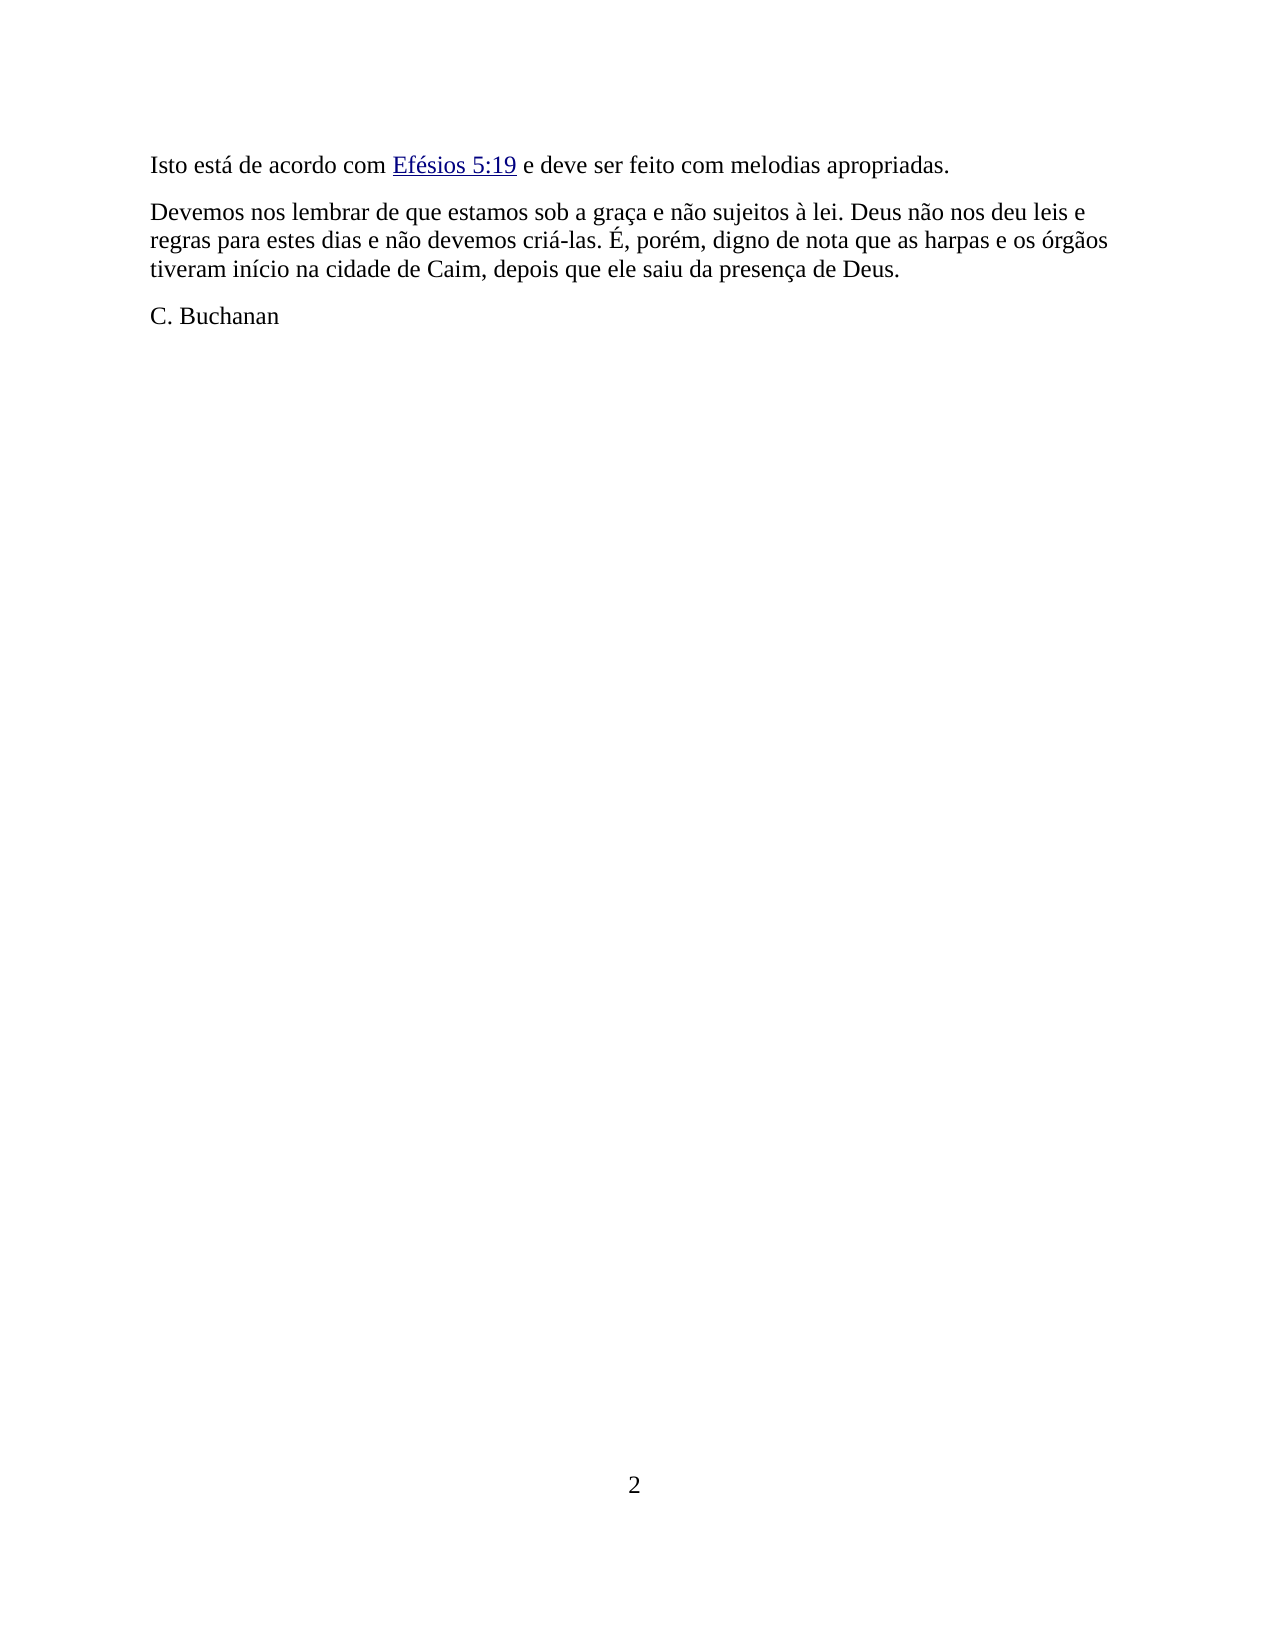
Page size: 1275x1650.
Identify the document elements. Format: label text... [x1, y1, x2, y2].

text Isto está de acordo com Efésios 5:19 e deve ser feito com melodias apropriadas. [150, 150, 1125, 179]
text Devemos nos lembrar de que estamos sob a graça e não sujeitos à lei. Deus não nos deu leis e regras para estes dias e não devemos criá-las. É, porém, digno de nota que as harpas e os órgãos tiveram início na cidade de Caim, depois que ele saiu da presença de Deus. [150, 197, 1125, 283]
text C. Buchanan [150, 301, 1125, 329]
